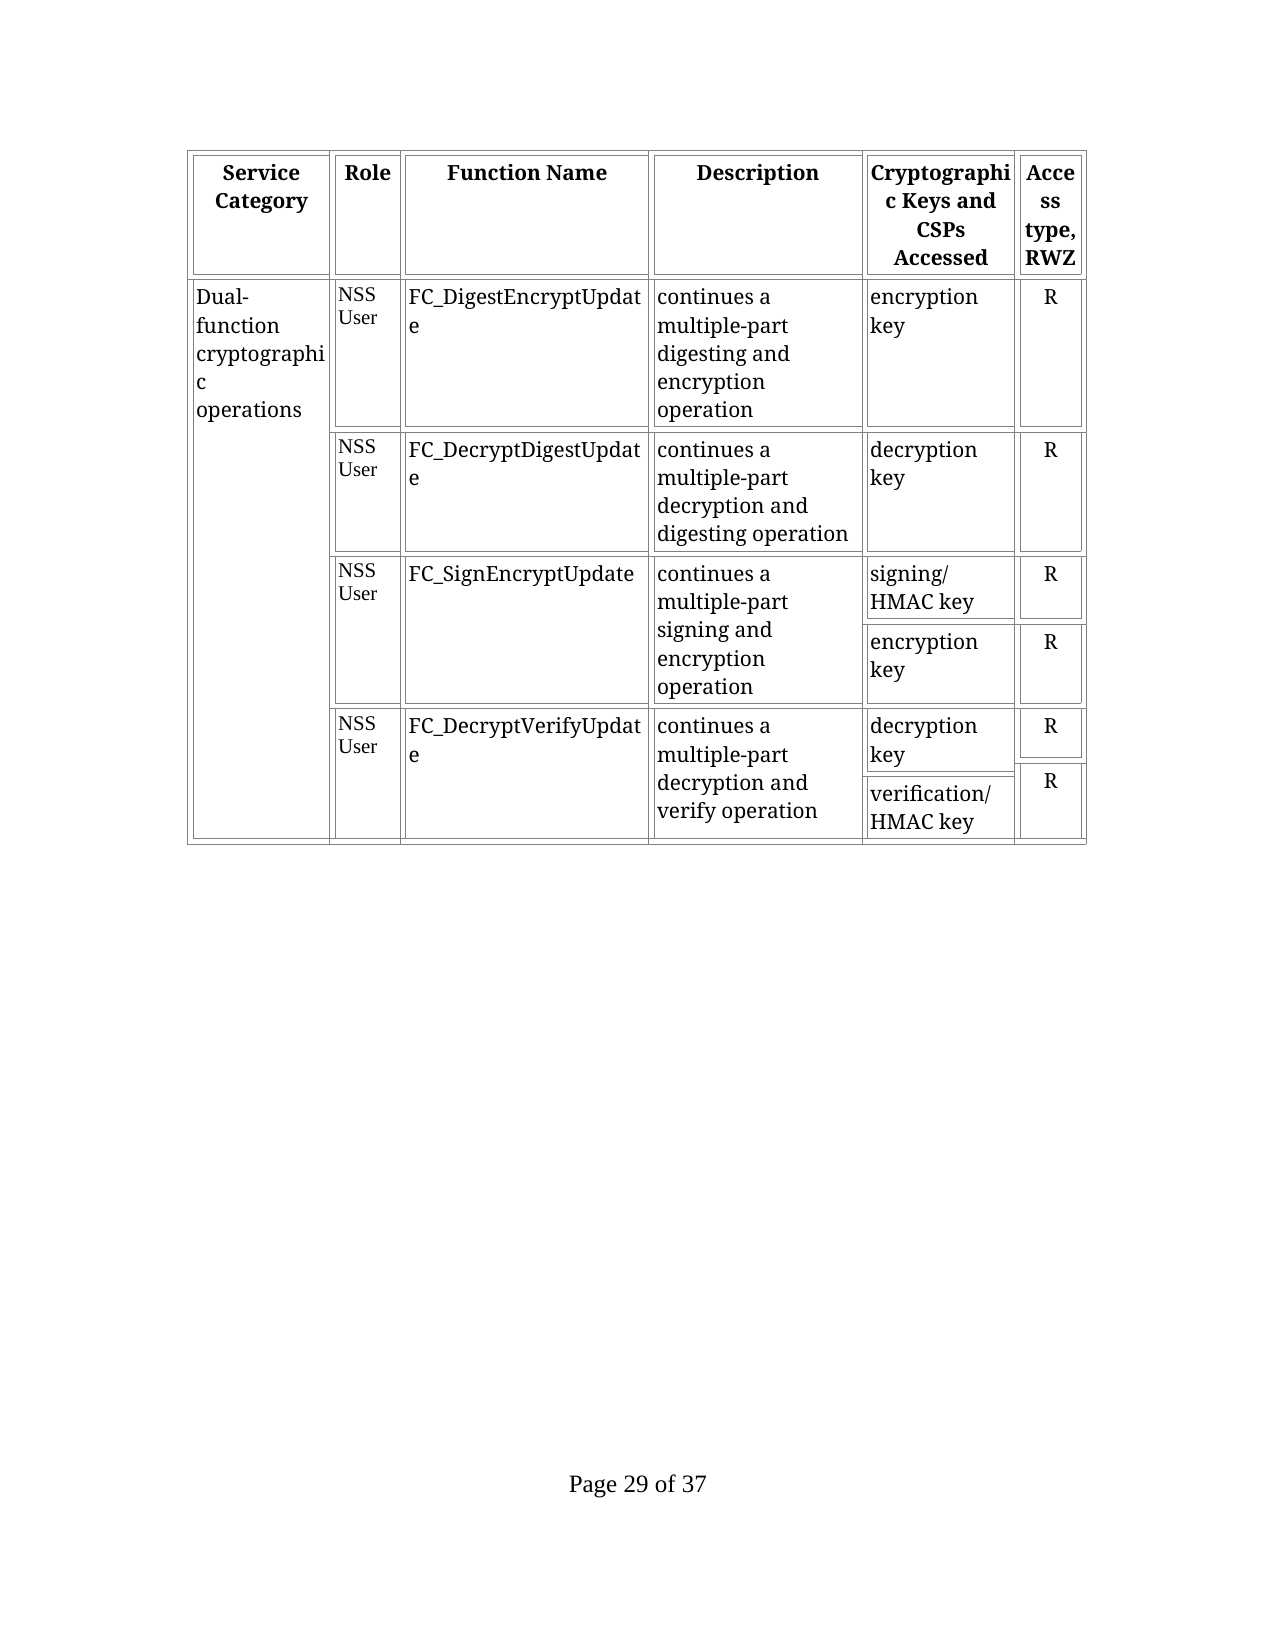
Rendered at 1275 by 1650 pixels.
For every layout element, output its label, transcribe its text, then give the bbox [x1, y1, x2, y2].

table_cell [330, 839, 400, 844]
table_header signing/HMAC key [863, 557, 1014, 624]
table_header encryption key [863, 280, 1014, 432]
table_cell encryption key [863, 625, 1014, 708]
table_cell R [1015, 625, 1086, 708]
table_header Description [649, 151, 862, 279]
table_cell continues a multiple-part signing and encryption operation [649, 557, 862, 708]
table_cell continues a multiple-part decryption and verify operation [655, 709, 862, 838]
table_cell R [1021, 764, 1081, 838]
table_cell Dual-function cryptographic operations [188, 280, 329, 844]
table_cell [863, 839, 1014, 844]
table_cell [1015, 839, 1086, 844]
table_header Role [330, 151, 400, 279]
table_header Service Category [188, 151, 329, 279]
table_cell R [1015, 433, 1086, 556]
table_cell FC_SignEncryptUpdate [401, 557, 648, 708]
table_header continues a multiple-part digesting and encryption operation [649, 280, 862, 432]
table_cell decryption key [863, 433, 1014, 556]
table_cell FC_DecryptVerifyUpdate [406, 709, 648, 838]
table_header R [1015, 557, 1086, 624]
table_cell FC_DecryptDigestUpdate [401, 433, 648, 556]
table_cell [1082, 764, 1086, 838]
table_cell NSS User [336, 709, 400, 838]
table_header Cryptographic Keys and CSPs Accessed [863, 151, 1014, 279]
table_cell continues a multiple-part decryption and digesting operation [649, 433, 862, 556]
table_header FC_DigestEncryptUpdate [401, 280, 648, 432]
table_header NSS User [330, 280, 400, 432]
table_cell [401, 709, 405, 838]
table_header decryption key [863, 709, 1014, 776]
table_cell NSS User [330, 433, 400, 556]
table_header Function Name [401, 151, 648, 279]
table_cell verification/ HMAC key [868, 777, 1014, 838]
table_cell [401, 839, 648, 844]
table_header R [1015, 709, 1086, 763]
table_header Access type, RWZ [1015, 151, 1086, 279]
table_cell NSS User [330, 557, 400, 708]
table_cell [1015, 764, 1020, 838]
table_header R [1015, 280, 1086, 432]
table_cell [330, 709, 335, 838]
